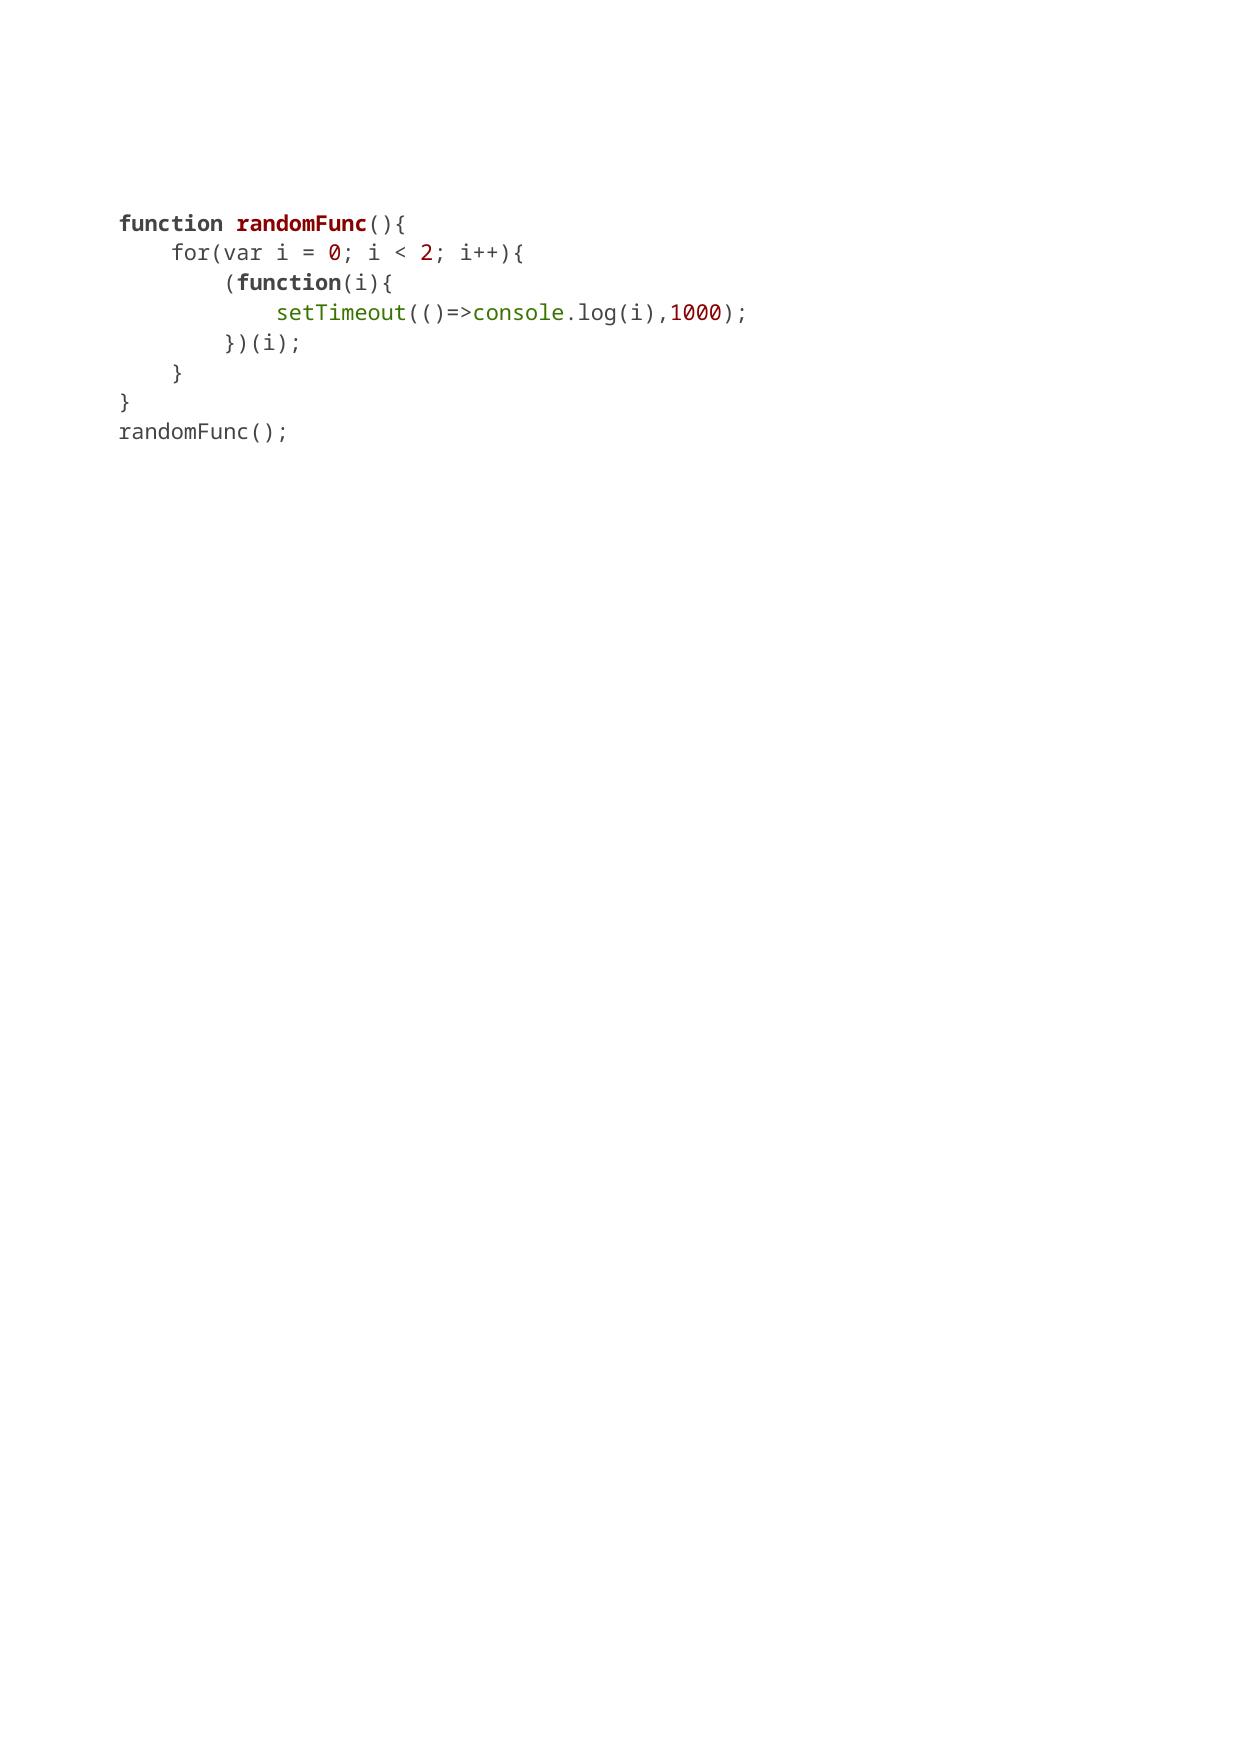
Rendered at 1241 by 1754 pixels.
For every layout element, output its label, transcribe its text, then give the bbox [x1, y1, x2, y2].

text function randomFunc(){ for(var i = 0; i < 2; i++){ (function(i){ setTimeout(()=>console.log(i),1000); })(i); } } randomFunc(); [118, 118, 1122, 446]
